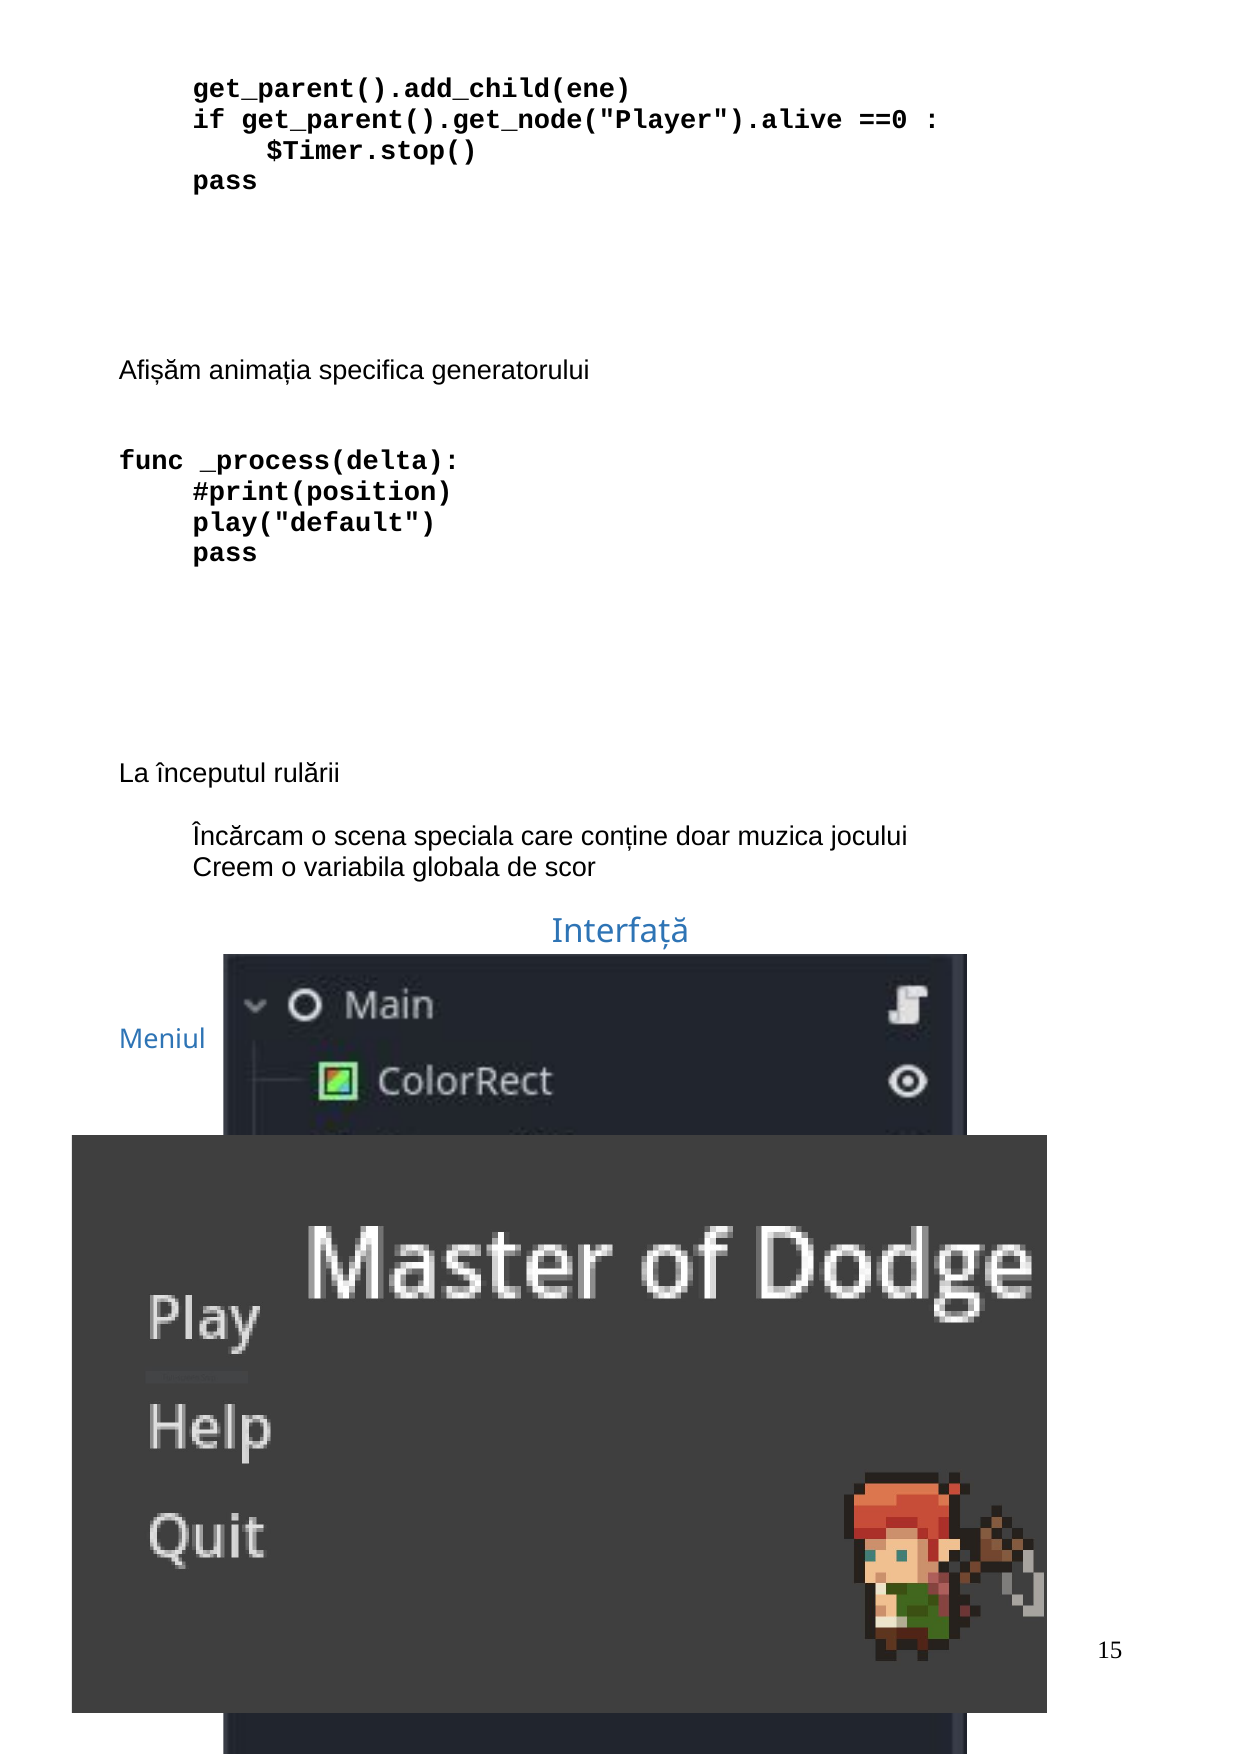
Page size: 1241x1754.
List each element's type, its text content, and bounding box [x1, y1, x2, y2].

text $Timer.stop() [118, 136, 1122, 167]
text pass [118, 167, 1122, 198]
text func _process(delta): [118, 447, 1122, 478]
subtitle Interfață [118, 907, 1122, 953]
subtitle [967, 1019, 1122, 1056]
text pass [118, 539, 1122, 570]
text if get_parent().get_node("Player").alive ==0 : [118, 106, 1122, 136]
subtitle Meniul [118, 1019, 223, 1056]
text La începutul rulării [118, 757, 1122, 788]
text Creem o variabila globala de scor [118, 851, 1122, 882]
text Încărcam o scena speciala care conține doar muzica jocului [118, 820, 1122, 851]
text get_parent().add_child(ene) [118, 75, 1122, 106]
text Afișăm animația specifica generatorului [118, 354, 1122, 385]
text #print(position) [118, 478, 1122, 508]
text play("default") [118, 508, 1122, 539]
